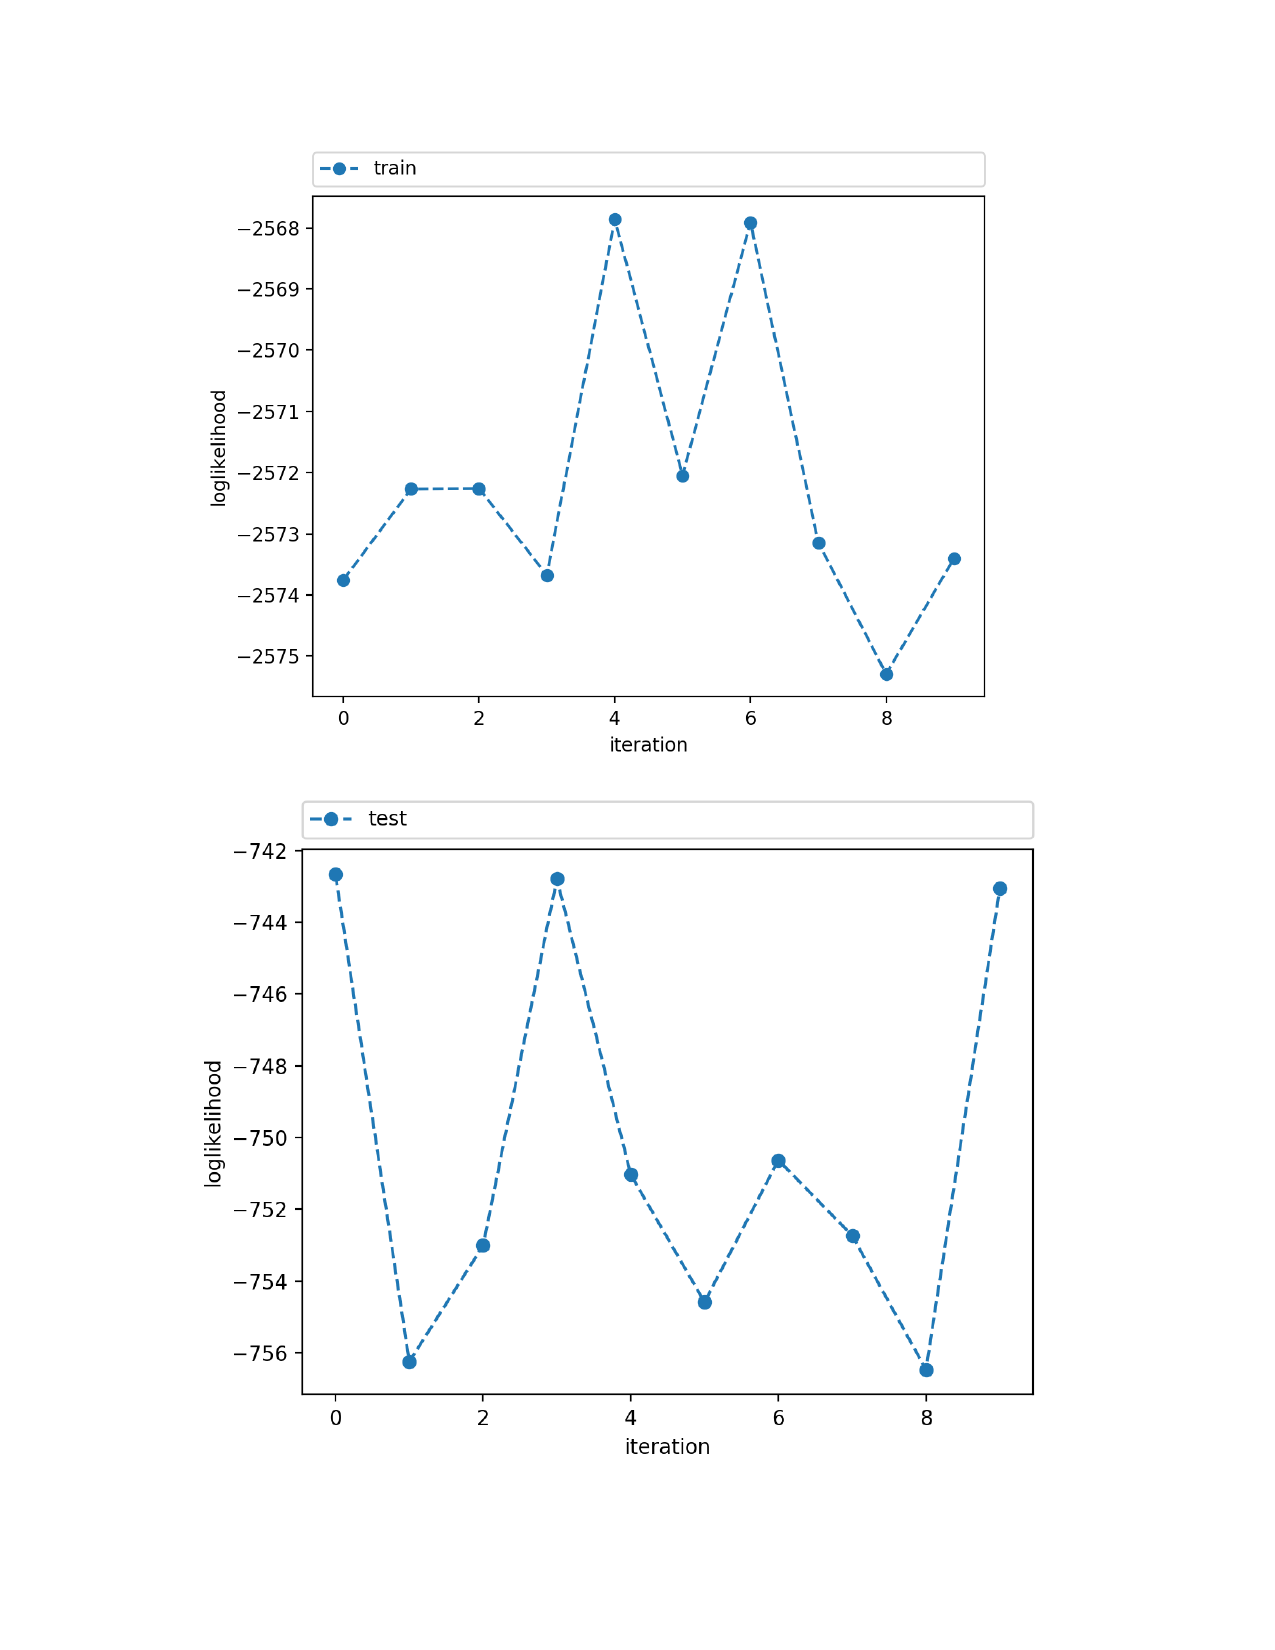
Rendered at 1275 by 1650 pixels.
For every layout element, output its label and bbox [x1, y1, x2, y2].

picture [184, 118, 1127, 1472]
